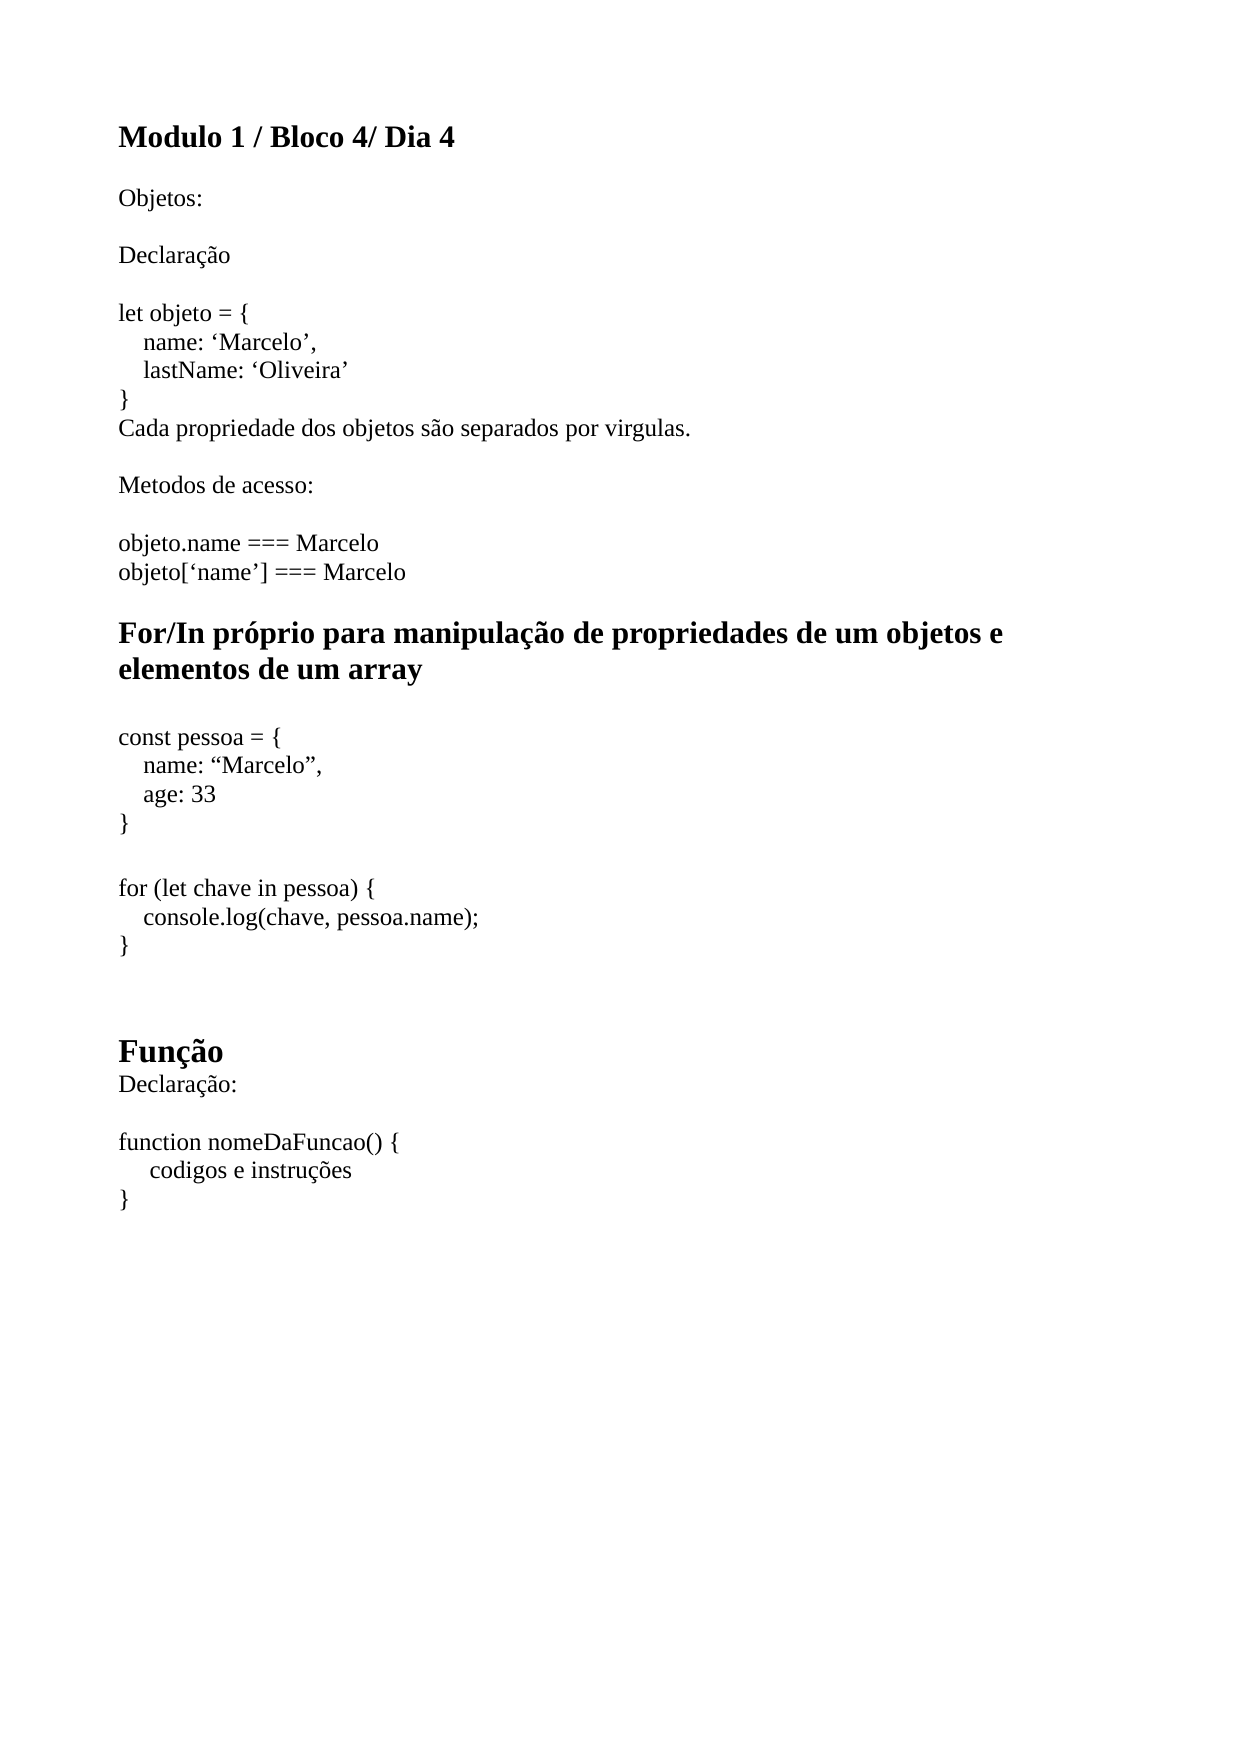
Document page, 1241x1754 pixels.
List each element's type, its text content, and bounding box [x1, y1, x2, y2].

text function nomeDaFuncao() { [118, 1127, 1122, 1156]
text } [118, 384, 1122, 413]
text const pessoa = { [118, 722, 1122, 751]
text objeto.name === Marcelo [118, 528, 1122, 557]
text console.log(chave, pessoa.name); [118, 902, 1122, 930]
text Declaração: [118, 1069, 1122, 1098]
text Cada propriedade dos objetos são separados por virgulas. [118, 413, 1122, 442]
text Metodos de acesso: [118, 470, 1122, 499]
text For/In próprio para manipulação de propriedades de um objetos e elementos de um array [118, 614, 1122, 686]
text name: “Marcelo”, [118, 751, 1122, 779]
text } [118, 1184, 1122, 1213]
text let objeto = { [118, 298, 1122, 327]
text objeto[‘name’] === Marcelo [118, 557, 1122, 585]
text Objetos: [118, 183, 1122, 212]
text } [118, 808, 1122, 837]
text codigos e instruções [118, 1156, 1122, 1184]
text lastName: ‘Oliveira’ [118, 355, 1122, 384]
text Função [118, 1031, 1122, 1069]
text name: ‘Marcelo’, [118, 327, 1122, 355]
text } [118, 930, 1122, 959]
text Modulo 1 / Bloco 4/ Dia 4 [118, 118, 1122, 154]
text age: 33 [118, 779, 1122, 808]
text Declaração [118, 240, 1122, 269]
text for (let chave in pessoa) { [118, 873, 1122, 902]
